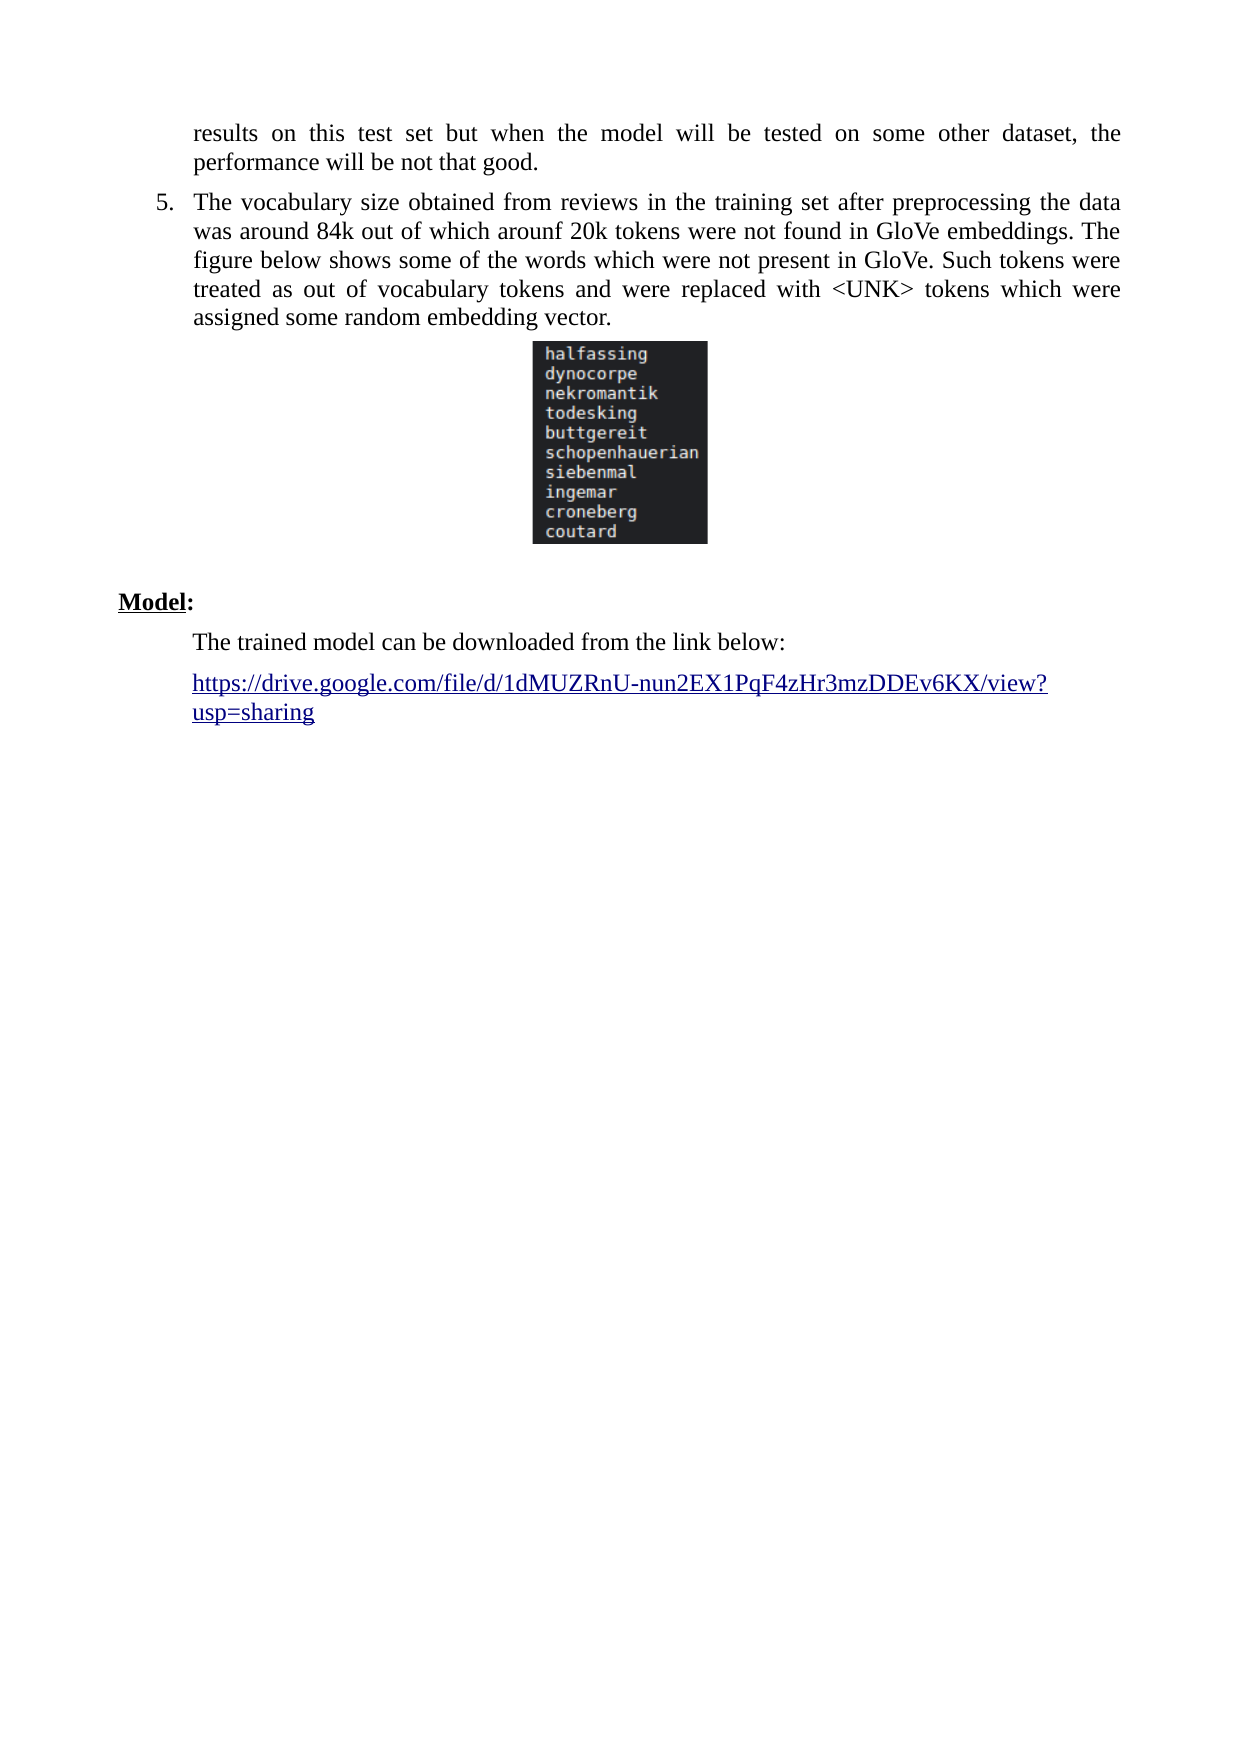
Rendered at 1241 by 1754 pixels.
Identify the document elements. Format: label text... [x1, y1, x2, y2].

picture [532, 341, 708, 544]
list The vocabulary size obtained from reviews in the training set after preprocessing the data was around 84k out of which arounf 20k tokens were not found in GloVe embeddings. The figure below shows some of the words which were not present in GloVe. Such tokens were treated as out of vocabulary tokens and were replaced with <UNK> tokens which were assigned some random embedding vector. [156, 187, 1122, 331]
text https://drive.google.com/file/d/1dMUZRnU-nun2EX1PqF4zHr3mzDDEv6KX/view?usp=sharing [192, 668, 1122, 726]
text The trained model can be downloaded from the link below: [192, 627, 1122, 656]
list results on this test set but when the model will be tested on some other dataset, the performance will be not that good. [156, 118, 1122, 176]
text Model: [118, 587, 1122, 616]
